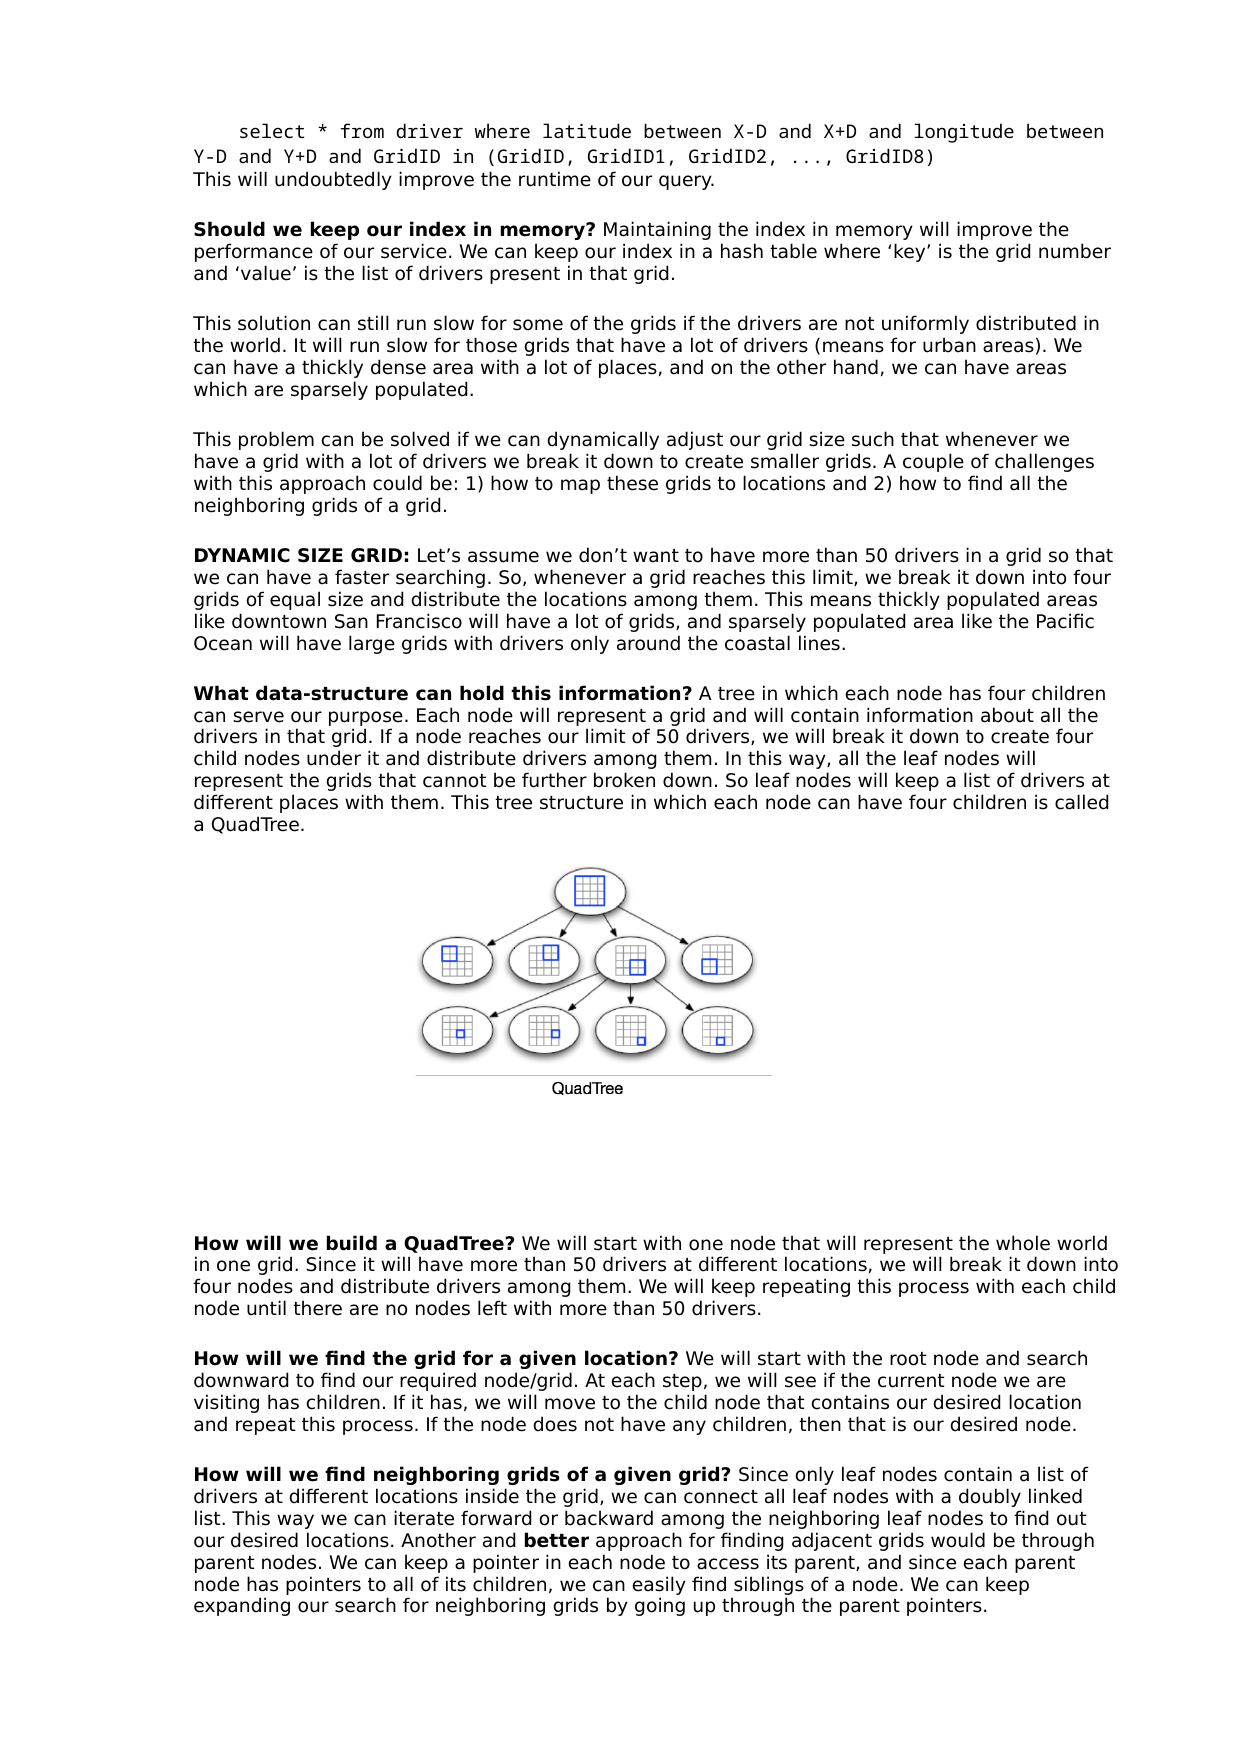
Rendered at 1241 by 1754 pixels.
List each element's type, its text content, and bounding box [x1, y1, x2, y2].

list How will we find the grid for a given location? We will start with the root node and search downward to find our required node/grid. At each step, we will see if the current node we are visiting has children. If it has, we will move to the child node that contains our desired location and repeat this process. If the node does not have any children, then that is our desired node. [156, 1348, 1122, 1436]
list How will we build a QuadTree? We will start with one node that will represent the whole world in one grid. Since it will have more than 50 drivers at different locations, we will break it down into four nodes and distribute drivers among them. We will keep repeating this process with each child node until there are no nodes left with more than 50 drivers. [156, 1232, 1122, 1320]
list How will we find neighboring grids of a given grid? Since only leaf nodes contain a list of drivers at different locations inside the grid, we can connect all leaf nodes with a doubly linked list. This way we can iterate forward or backward among the neighboring leaf nodes to find out our desired locations. Another and better approach for finding adjacent grids would be through parent nodes. We can keep a pointer in each node to access its parent, and since each parent node has pointers to all of its children, we can easily find siblings of a node. We can keep expanding our search for neighboring grids by going up through the parent pointers. [156, 1464, 1122, 1617]
list DYNAMIC SIZE GRID: Let’s assume we don’t want to have more than 50 drivers in a grid so that we can have a faster searching. So, whenever a grid reaches this limit, we break it down into four grids of equal size and distribute the locations among them. This means thickly populated areas like downtown San Francisco will have a lot of grids, and sparsely populated area like the Pacific Ocean will have large grids with drivers only around the coastal lines. [156, 545, 1122, 654]
list This will undoubtedly improve the runtime of our query. [156, 169, 1122, 191]
picture [346, 845, 894, 1104]
list This problem can be solved if we can dynamically adjust our grid size such that whenever we have a grid with a lot of drivers we break it down to create smaller grids. A couple of challenges with this approach could be: 1) how to map these grids to locations and 2) how to find all the neighboring grids of a grid. [156, 429, 1122, 517]
list select * from driver where latitude between X-D and X+D and longitude between Y-D and Y+D and GridID in (GridID, GridID1, GridID2, ..., GridID8) [156, 118, 1122, 169]
list What data-structure can hold this information? A tree in which each node has four children can serve our purpose. Each node will represent a grid and will contain information about all the drivers in that grid. If a node reaches our limit of 50 drivers, we will break it down to create four child nodes under it and distribute drivers among them. In this way, all the leaf nodes will represent the grids that cannot be further broken down. So leaf nodes will keep a list of drivers at different places with them. This tree structure in which each node can have four children is called a QuadTree. [156, 683, 1122, 836]
list Should we keep our index in memory? Maintaining the index in memory will improve the performance of our service. We can keep our index in a hash table where ‘key’ is the grid number and ‘value’ is the list of drivers present in that grid. [156, 219, 1122, 285]
list This solution can still run slow for some of the grids if the drivers are not uniformly distributed in the world. It will run slow for those grids that have a lot of drivers (means for urban areas). We can have a thickly dense area with a lot of places, and on the other hand, we can have areas which are sparsely populated. [156, 313, 1122, 401]
